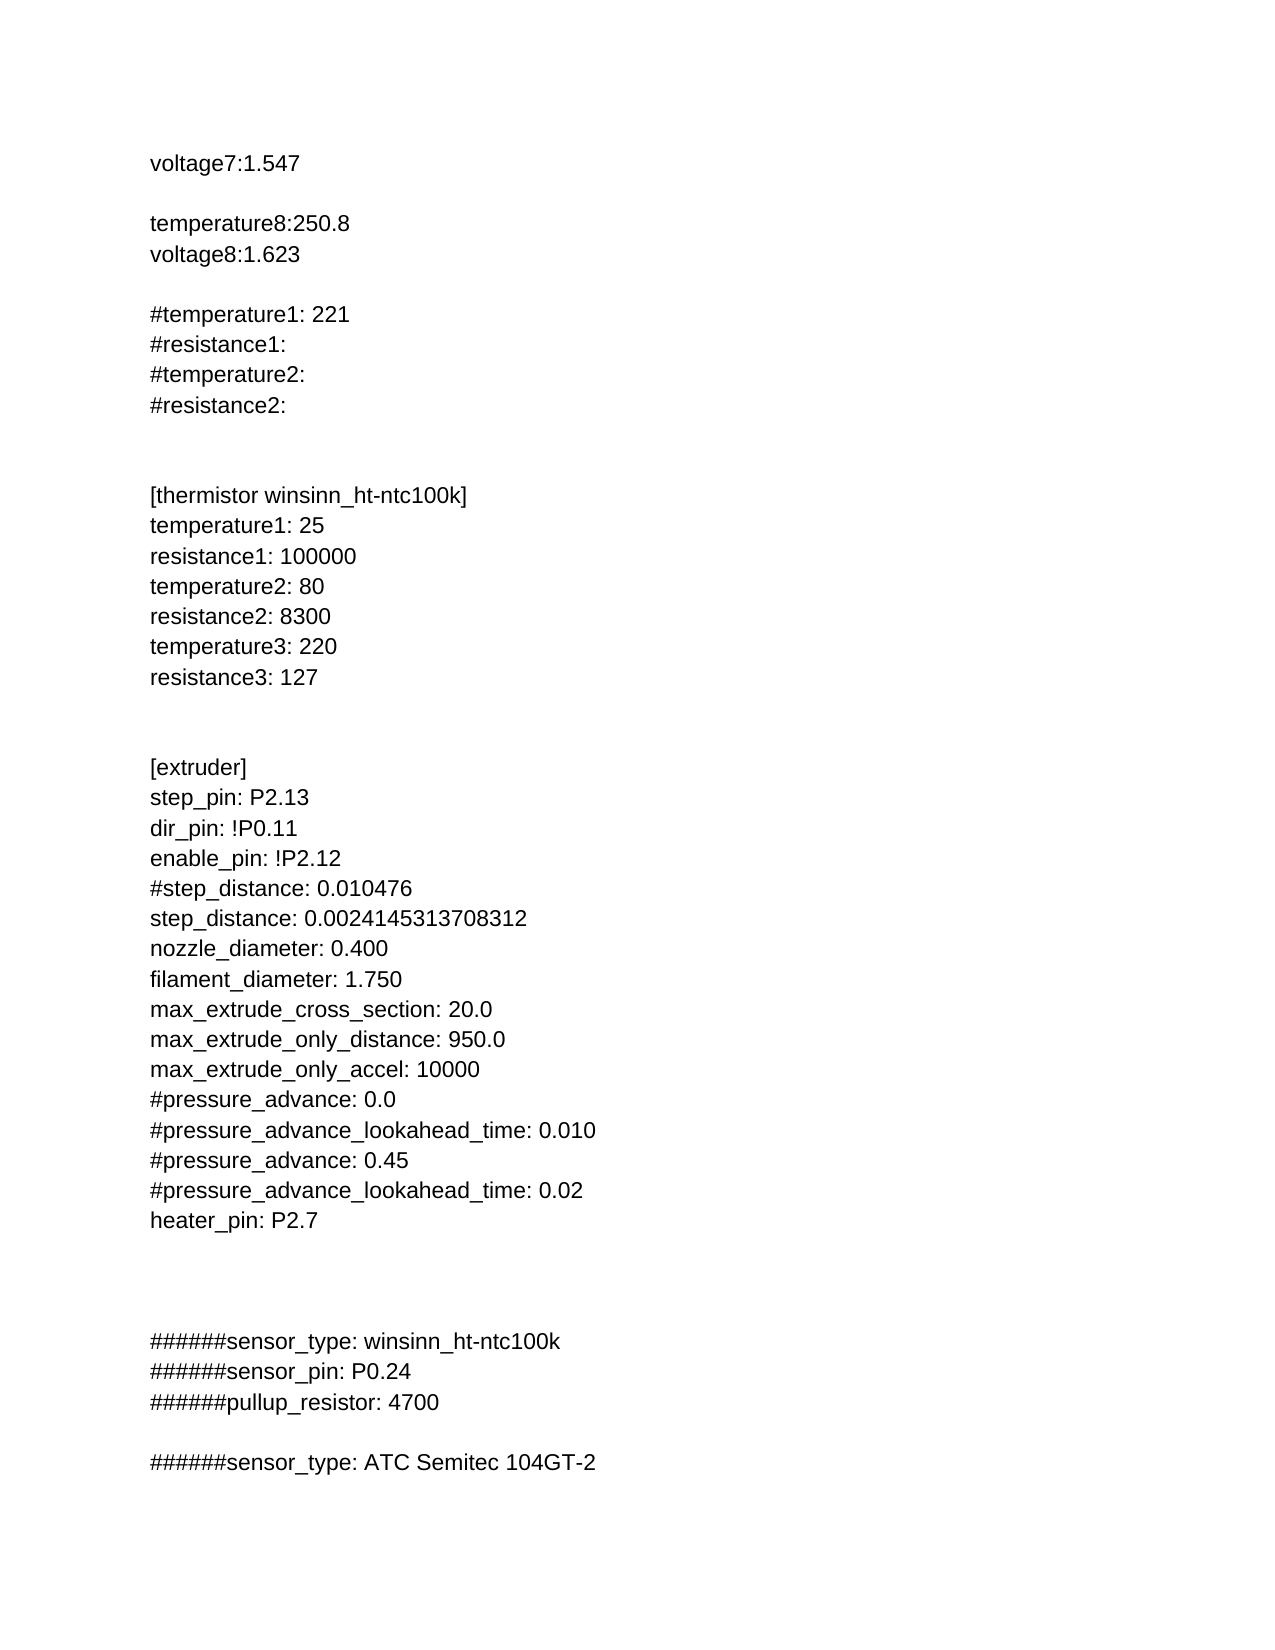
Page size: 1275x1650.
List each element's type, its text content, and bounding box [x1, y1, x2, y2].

text #temperature2: [150, 361, 1125, 388]
text temperature8:250.8 [150, 210, 1125, 237]
text max_extrude_cross_section: 20.0 [150, 996, 1125, 1022]
text resistance1: 100000 [150, 543, 1125, 569]
text #resistance2: [150, 392, 1125, 418]
text max_extrude_only_accel: 10000 [150, 1056, 1125, 1083]
text ######sensor_type: ATC Semitec 104GT-2 [150, 1449, 1125, 1475]
text #pressure_advance_lookahead_time: 0.010 [150, 1117, 1125, 1143]
text temperature3: 220 [150, 633, 1125, 660]
text heater_pin: P2.7 [150, 1207, 1125, 1234]
text #resistance1: [150, 331, 1125, 358]
text resistance3: 127 [150, 663, 1125, 690]
text filament_diameter: 1.750 [150, 966, 1125, 992]
text step_pin: P2.13 [150, 784, 1125, 811]
text step_distance: 0.0024145313708312 [150, 905, 1125, 932]
text temperature1: 25 [150, 512, 1125, 539]
text voltage8:1.623 [150, 241, 1125, 267]
text #pressure_advance_lookahead_time: 0.02 [150, 1177, 1125, 1203]
text #step_distance: 0.010476 [150, 875, 1125, 901]
text ######pullup_resistor: 4700 [150, 1388, 1125, 1415]
text ######sensor_pin: P0.24 [150, 1358, 1125, 1385]
text temperature2: 80 [150, 573, 1125, 599]
text voltage7:1.547 [150, 150, 1125, 176]
text nozzle_diameter: 0.400 [150, 935, 1125, 962]
text [thermistor winsinn_ht-ntc100k] [150, 482, 1125, 509]
text max_extrude_only_distance: 950.0 [150, 1026, 1125, 1052]
text ######sensor_type: winsinn_ht-ntc100k [150, 1328, 1125, 1354]
text #temperature1: 221 [150, 301, 1125, 327]
text dir_pin: !P0.11 [150, 814, 1125, 841]
text resistance2: 8300 [150, 603, 1125, 629]
text [extruder] [150, 754, 1125, 781]
text #pressure_advance: 0.45 [150, 1147, 1125, 1173]
text enable_pin: !P2.12 [150, 845, 1125, 871]
text #pressure_advance: 0.0 [150, 1086, 1125, 1113]
